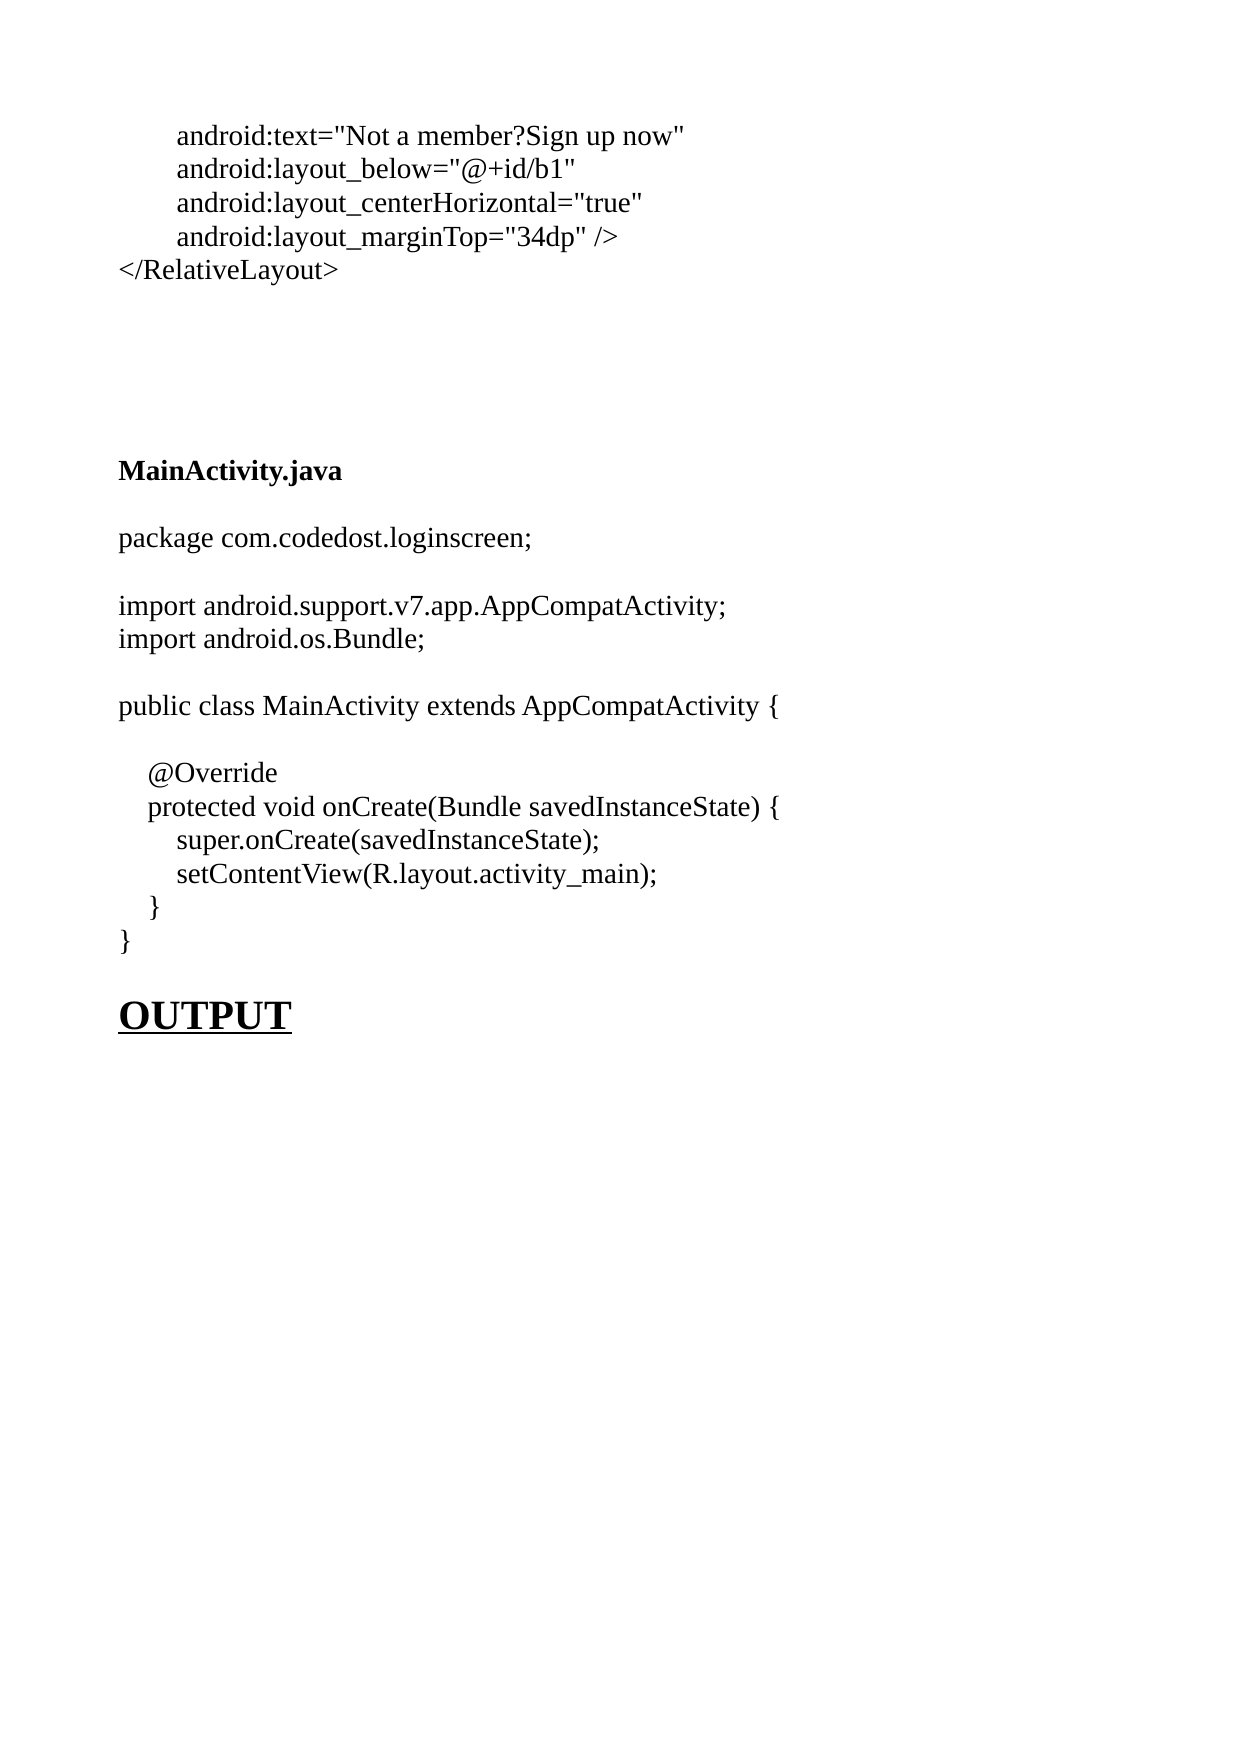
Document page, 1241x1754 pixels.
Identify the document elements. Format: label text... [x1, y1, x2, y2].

text } [118, 923, 1122, 957]
text @Override [118, 755, 1122, 789]
text android:text="Not a member?Sign up now" [118, 118, 1122, 152]
text </RelativeLayout> [118, 252, 1122, 286]
text import android.os.Bundle; [118, 621, 1122, 655]
text import android.support.v7.app.AppCompatActivity; [118, 588, 1122, 621]
text public class MainActivity extends AppCompatActivity { [118, 688, 1122, 722]
text OUTPUT [118, 990, 1122, 1038]
text android:layout_marginTop="34dp" /> [118, 219, 1122, 252]
text protected void onCreate(Bundle savedInstanceState) { [118, 789, 1122, 822]
text package com.codedost.loginscreen; [118, 521, 1122, 554]
text super.onCreate(savedInstanceState); [118, 822, 1122, 856]
text setContentView(R.layout.activity_main); [118, 856, 1122, 889]
text android:layout_below="@+id/b1" [118, 152, 1122, 185]
text MainActivity.java [118, 453, 1122, 487]
text android:layout_centerHorizontal="true" [118, 185, 1122, 219]
text } [118, 889, 1122, 923]
